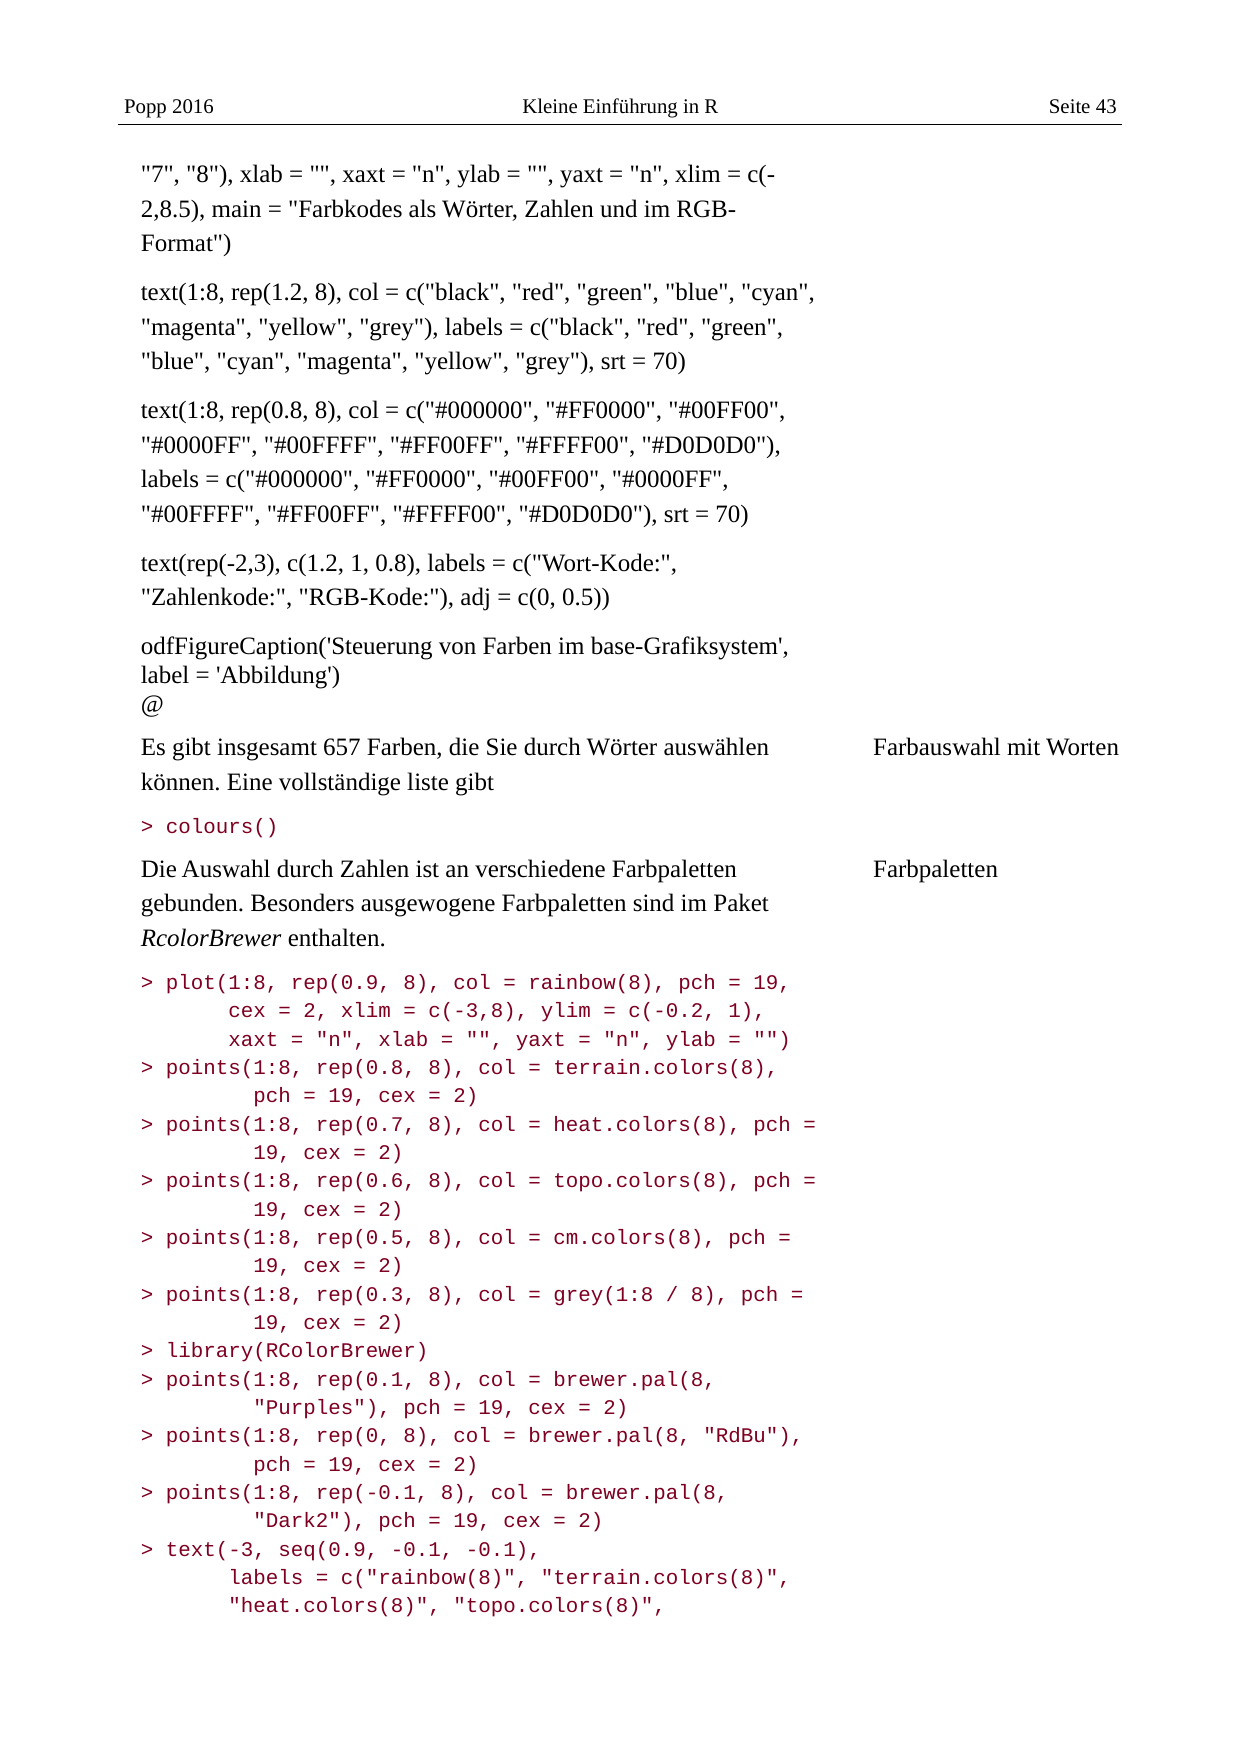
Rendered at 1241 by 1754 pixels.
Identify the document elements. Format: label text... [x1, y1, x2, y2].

table_cell [855, 159, 1123, 732]
table_cell "7", "8"), xlab = "", xaxt = "n", ylab = "", yaxt = "n", xlim = c(-2,8.5), main = "Farbkodes als Wörter, Zahlen und im RGB-Format") text(1:8, rep(1.2, 8), col = c("black", "red", "green", "blue", "cyan", "magenta", "yellow", "grey"), labels = c("black", "red", "green", "blue", "cyan", "magenta", "yellow", "grey"), srt = 70) text(1:8, rep(0.8, 8), col = c("#000000", "#FF0000", "#00FF00", "#0000FF", "#00FFFF", "#FF00FF", "#FFFF00", "#D0D0D0"), labels = c("#000000", "#FF0000", "#00FF00", "#0000FF", "#00FFFF", "#FF00FF", "#FFFF00", "#D0D0D0"), srt = 70) text(rep(-2,3), c(1.2, 1, 0.8), labels = c("Wort-Kode:", "Zahlenkode:", "RGB-Kode:"), adj = c(0, 0.5)) odfFigureCaption('Steuerung von Farben im base-Grafiksystem', label = 'Abbildung') @ [141, 159, 855, 732]
table_cell Farbpaletten [855, 854, 1123, 1619]
table_cell Farbauswahl mit Worten [855, 732, 1123, 854]
table_cell Es gibt insgesamt 657 Farben, die Sie durch Wörter auswählen können. Eine vollständige liste gibt > colours() [141, 732, 855, 854]
table_cell Die Auswahl durch Zahlen ist an verschiedene Farbpaletten gebunden. Besonders ausgewogene Farbpaletten sind im Paket RcolorBrewer enthalten. > plot(1:8, rep(0.9, 8), col = rainbow(8), pch = 19, cex = 2, xlim = c(-3,8), ylim = c(-0.2, 1), xaxt = "n", xlab = "", yaxt = "n", ylab = "") > points(1:8, rep(0.8, 8), col = terrain.colors(8), pch = 19, cex = 2) > points(1:8, rep(0.7, 8), col = heat.colors(8), pch = 19, cex = 2) > points(1:8, rep(0.6, 8), col = topo.colors(8), pch = 19, cex = 2) > points(1:8, rep(0.5, 8), col = cm.colors(8), pch = 19, cex = 2) > points(1:8, rep(0.3, 8), col = grey(1:8 / 8), pch = 19, cex = 2) > library(RColorBrewer) > points(1:8, rep(0.1, 8), col = brewer.pal(8, "Purples"), pch = 19, cex = 2) > points(1:8, rep(0, 8), col = brewer.pal(8, "RdBu"), pch = 19, cex = 2) > points(1:8, rep(-0.1, 8), col = brewer.pal(8, "Dark2"), pch = 19, cex = 2) > text(-3, seq(0.9, -0.1, -0.1), labels = c("rainbow(8)", "terrain.colors(8)", "heat.colors(8)", "topo.colors(8)", [141, 854, 855, 1619]
